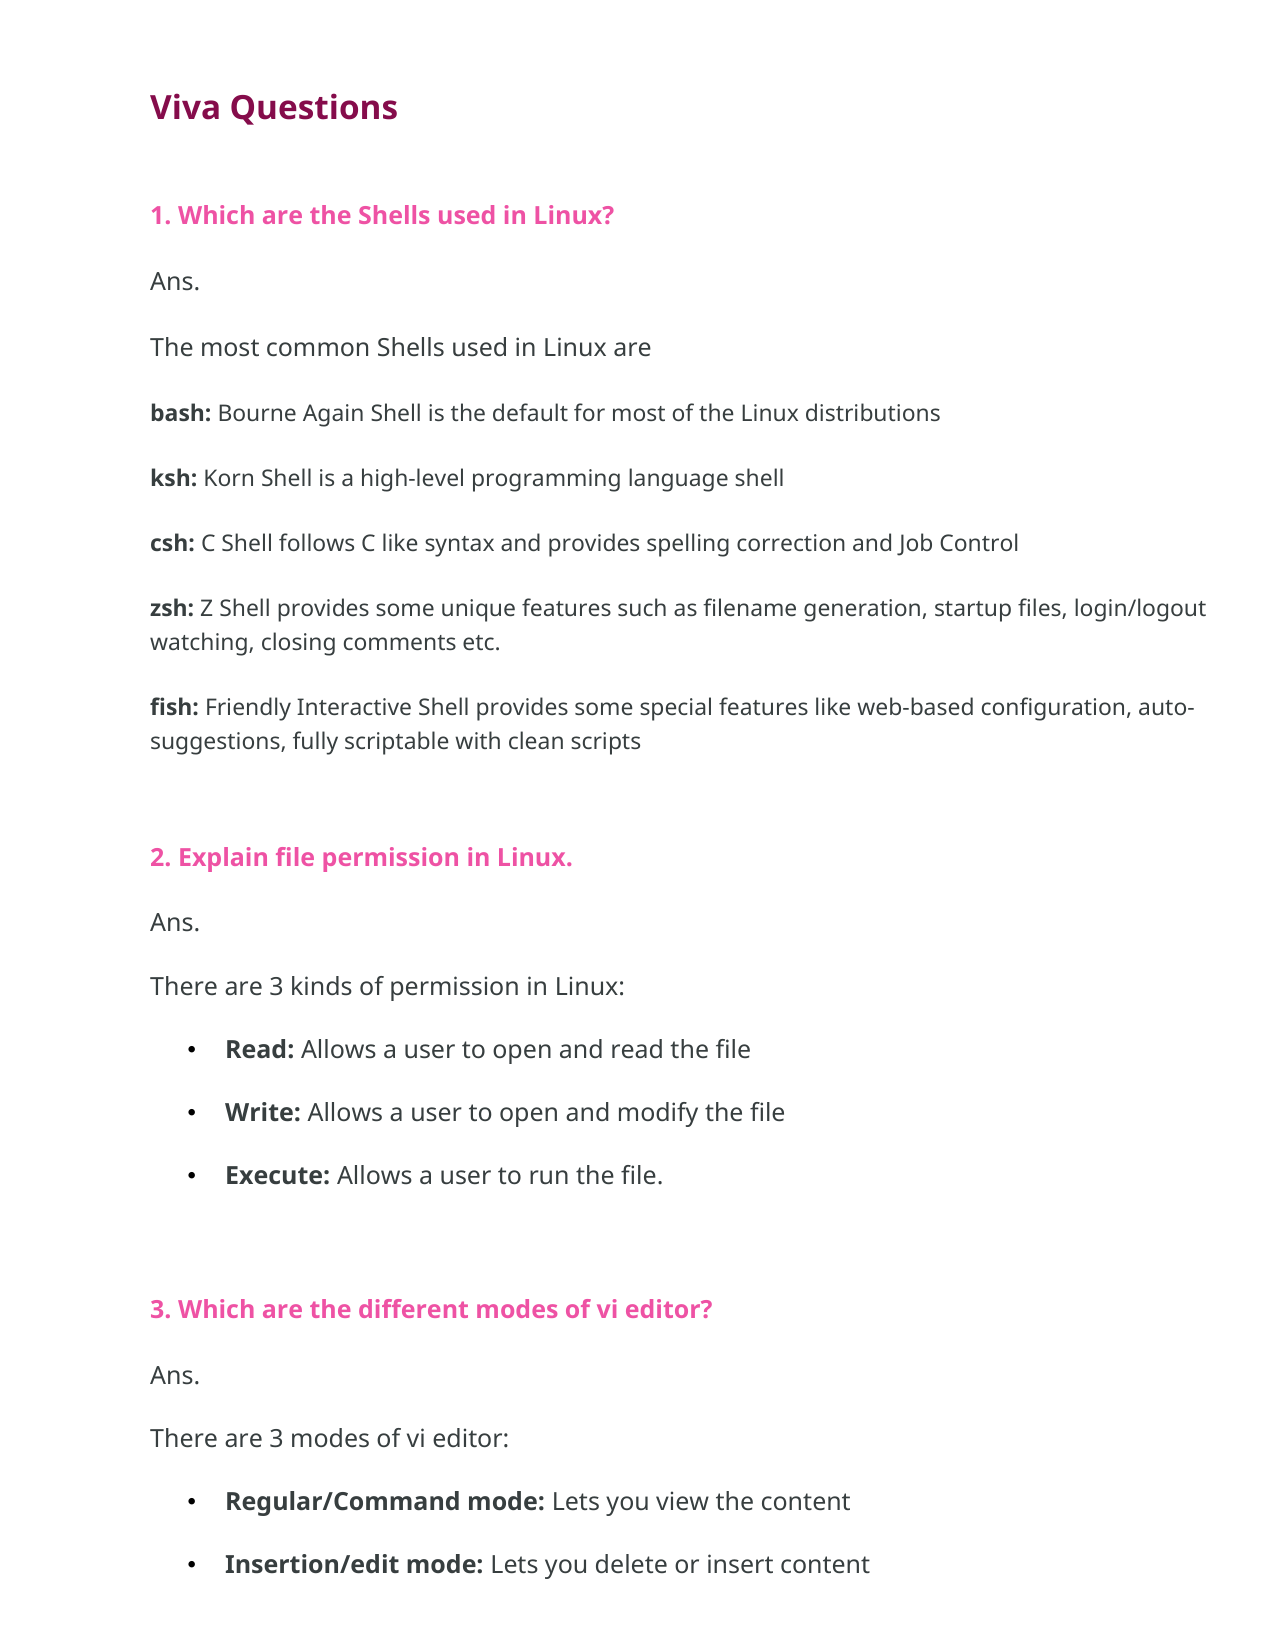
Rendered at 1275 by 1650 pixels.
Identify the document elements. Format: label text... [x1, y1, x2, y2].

text fish: Friendly Interactive Shell provides some special features like web-based configuration, auto-suggestions, fully scriptable with clean scripts [150, 691, 1216, 756]
text Ans. [150, 1357, 1216, 1391]
text There are 3 modes of vi editor: [150, 1421, 1216, 1454]
subtitle 2. Explain file permission in Linux. [150, 839, 1216, 873]
text bash: Bourne Again Shell is the default for most of the Linux distributions [150, 397, 1216, 428]
list Insertion/edit mode: Lets you delete or insert content [187, 1547, 1216, 1581]
subtitle Viva Questions [150, 84, 1216, 129]
text There are 3 kinds of permission in Linux: [150, 968, 1216, 1002]
list Regular/Command mode: Lets you view the content [187, 1484, 1216, 1518]
subtitle The most common Shells used in Linux are [150, 329, 1216, 363]
list Execute: Allows a user to run the file. [187, 1158, 1216, 1192]
list Read: Allows a user to open and read the file [187, 1032, 1216, 1066]
text Ans. [150, 264, 1216, 298]
list Write: Allows a user to open and modify the file [187, 1095, 1216, 1129]
text ksh: Korn Shell is a high-level programming language shell [150, 462, 1216, 493]
text Ans. [150, 905, 1216, 939]
text csh: C Shell follows C like syntax and provides spelling correction and Job Control [150, 527, 1216, 558]
subtitle 3. Which are the different modes of vi editor? [150, 1291, 1216, 1325]
subtitle 1. Which are the Shells used in Linux? [150, 198, 1216, 232]
text zsh: Z Shell provides some unique features such as filename generation, startup files, login/logout watching, closing comments etc. [150, 592, 1216, 657]
